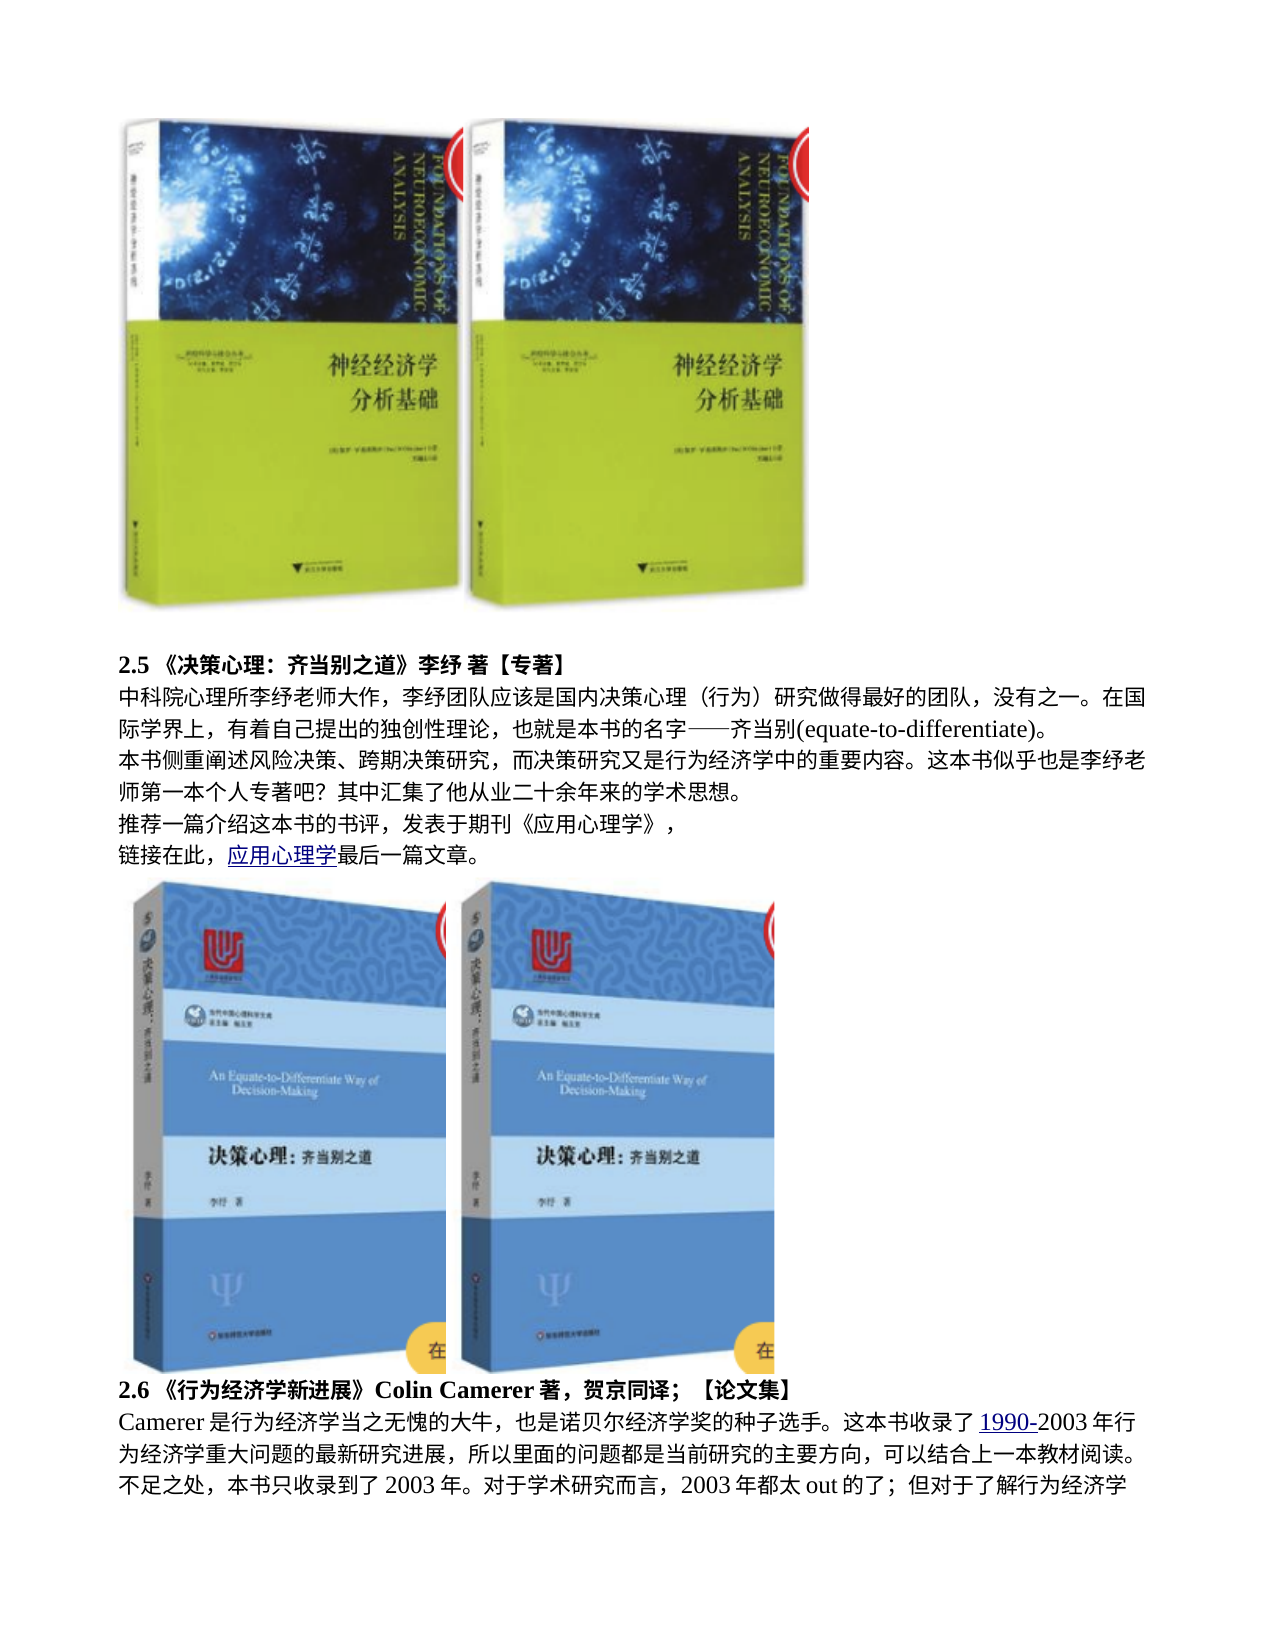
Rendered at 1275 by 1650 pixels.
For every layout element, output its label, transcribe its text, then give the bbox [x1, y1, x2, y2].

text 如果同学们和题主一样，有一定经济学基础，想从理论上更深入了解行为经济学，后面的专业著作类书籍会非常合适（6本），有教材、论文集、个人专著等。 如果同学们本着“科学有趣”的态度，想要了解行为经济学。我非常推荐大家看前面的科普类读物（9本）。这些书不仅诙谐、有趣，还通俗易懂。随便翻翻两三本，就能大致了解行为经济学是干什么的了。 1 科普类 1.1 《“错误的行为”》理查德·塞勒(Richard Thaler)著； Thaler是个地道的行为经济学家，他也是2015年美国经济学会主席（PS：2016年的美国经济学会主席也是个行为经济学家，罗伯特·席勒(Robert Shiller)，难道行为经济学要崛起了啊？）。Thaler入行为经济学的行当稍晚，他是从心理账户(mental account)理论起家的。 现在Thaler也算是行为经济学元老级人物了，这本《错误的行为》有点像学术回忆录，对他研究的问题，以非常通俗易懂的写法著作。阅读这本书，也算是能够阅读行为经济学在美国的发展史了。 1.2 《思考，快与慢》丹尼尔·卡尼曼(Daniel Kahneman)著； Kahneman，2002年诺贝尔经济学奖得主，也是第二位得诺奖的心理学家，第一位是司马贺(Herbert Simon)。 Kahneman也是行为经济学的元老级人物，但说他是行为经济学创始人非常不准确。在他之前，已经有很多人涉足相关研究了，只不过Kahneman构建了行为经济学的整合理论——前景理论，算是行为经济学发展史上的里程碑人物。 这本书也是Kahneman对他学术生涯的总结，只不过写法非常通俗易懂，阅读它也可以了解行为经济学在美国的发展史。 1.3 《决策与判断》斯科特·普劳斯(Scott Plous)著； Plous是个很会写书的人，但他本人在行为经济学历史上是没有学术地位的。但不可否认，他写的这本《决策与判断》非常非常非常有意思，写作思路也非常好，我一直认为，这本书是想了解行为经济学的同学的首选！ 美中不足的是，《决策与判断》一经推出就停止更新了，Plous本人转行做动物研究去了。所以这本书的内容只停留在2000年以前，现在看起来非常老掉牙。 阅读这本书，你能了解行为经济学的大致脉络，但没有办法了解其新进展。 1.4 《怪诞行为学》丹·艾瑞里(Dan Ariely)著； 喜欢Ariely，他总是说自己是个心理学教授（事实上也是~。Ariely非常幽默，写的东西很风趣，是行为经济学中的明星老师。很多人第一次了解行为经济学就是通过这本书，以及他的MOOC。但他和Thaler与Kahneman相比，在学术上则逊色不少。 但怎么说呢，毕竟是科普文，《怪诞行为学》还是很不错的。不过要买就买第一版吧，第二版以及新出的第三版非常不建议看，狗尾续貂之作。 1.5 《助推》理查德·塞勒(Richard Thaler)，卡斯·桑斯坦(Cass Sunstein)著； 仍是Thaler的书，看这本书，你可以了解一个问题，行为经济学怎么用于公共政策上？正如它的名字所表达的，如何“助推”公共政策。所谓行为经济学要顶天立地，它怎么造福全人类呢？书有点老了，是2009年写的。 现在，行为经济学研究越来越受到政府的注意。比如美国有专门的行为经济学小组，为国家建言献策。英国政府也于2010 年成立了隶属于内阁办公室的行为洞察力团队(Behavioral Insight Team）。不知道中国government什么时候会重视行为经济学研究。 1.6 《管理决策中的判断》马克思·巴泽曼(Max Bazerman)著； Bazerman是哈佛大学商学院的教授，也是行为经济学中的明星级人物，和Kahneman有很多合作。但近几年感觉Bazerman退隐江湖了，已经没有什么新研究了。 由于作者的专业背景（商科），这本书着重探讨了行为经济学如何应用于企业管理中？所以，这是一本行为经济学理论用户管理实践的好著作。 1.7 《理性犯的错》托马斯·吉洛维奇(Thomas Gilovich)著； Gilovich也是行为经济学中的元老级人物，他更是社会心理学的泰斗。 这本书更偏向心理学科普读物，围绕着“理性”展开。经济学强调“理性人假设”，这本书则介绍我们的理性在哪些条件下会变得“不理性”。 这本书似乎一直被人们忽视，它着重讨论了行为经济学中的六个重要主题。 1.8 《别做正常的傻瓜》奚凯元(Hsee)著； 说了这么多，再推荐本以汉字书写的科普读物。 奚凯元是芝加哥大学商学院教授，他本人是华裔，因此这本书是以中国人的叙述方法撰写的，所以读起来会和以上的读物有一些不同。但相同的是，非常有趣、易懂，真是又好玩又涨姿势。 1.9 《钓愚》 乔治·阿克洛夫(George A. Akerlof)、罗伯特·席勒(Robert J. Shiller)著。 两位诺贝尔经济学奖得主的著作，从心理与行为视角分析市场的“非理性”，值得一看。 2 专业著作类 2.1 《行为经济学》Nick Wilkinson著，贺京同译；【教材】 如我们所知，行为经济学兼有新古典经济学和心理学的色彩，因此目前国际上有两种研究范式，一种是从经济学视角出发（基于效用最大化的数学演算），另一种从心理学视角出发（行为实验、脑研究、动物研究）。题主的专业是金融学，因此推荐这本从经济学视角写作的“行为经济学”教材。译者贺京同老师也是南开大学行为经济学扛把子。 这本书与传统的中微观经济学的体系是一致的，只是对原有理论的不足进行了阐述，比如补足了显示偏好理论的缺陷。 2.2 《神经经济学：决策与大脑》Paul W.Glimcher，Ernst Fehr，Colin F.Camerer，Russell A. Poldrack等著，周晓林和刘金婷译；【教材】 现在的行为经济学研究，已经借助脑成像fMRI，脑电ERP，以及经颅磁刺激TMS等技术，研究经济行为是如何在大脑内发生的。简单说，就是还原经济行为，分析不同行为是由大脑内哪些区域完成的，试图把经济行为分解成神经活动组合。 相关领域已经积攒了一批大牛，也已形成了一个新的研究方向——神经经济学(Neuroeconomic)。可以说行为经济学是神经经济学的摇篮，而神经经济学则是行为经济学的未来。 《神经经济学：决策与大脑》是第一本神经经济学领域内教材，这本书大概在2010年出了中译本，早些年刚出的时候我读过原版。 译者周晓林教授也是北大认知所的主任，国内比较早地研究了决策的神经机制。 2.3 《超越经济人：人类的亲社会行为与社会偏好》叶航等人著；【论文集】 上面两本都是舶来品，这一本是本土著作。浙江大学跨学科社会科学研究中心(ICSS)出品，叶航教授（经济系前系主任）领衔。ICSS是国内行为经济学研究非常前沿的一个团队。本书是ICSS成员近几年所发表的中文论文的合集，这些论文多发表在《经济研究》《世界经济》《南方经济》等刊物上，其中又以综述类居多。 看这本书，可以了解国内研究者在行为经济学上做了些什么。而且里面的综述文章，可以帮助了解国际上最新的进展有哪些。 叶航教授比较偏神经经济学，所以读这本书，可以让你认识一个你所不了解的经济学世界。 2.4 《神经经济学分析基础》Paul W.Glimcher著，贾拥民 译；【教材】 作者Paul W. Glimcher也是《神经经济学：决策与大脑》一书的作者之一，译者贾拥民是ICSS一员。 这本书是在2010年出版的，2016年下半年出了中译本。从经济学的困境，到行为经济学中的“异象”，再到神经经济学的解释，一气呵成。该书可以从宏观上把握行为经济学的发展、成熟，学术研究必备。 2.5 《决策心理：齐当别之道》李纾 著【专著】 中科院心理所李纾老师大作，李纾团队应该是国内决策心理（行为）研究做得最好的团队，没有之一。在国际学界上，有着自己提出的独创性理论，也就是本书的名字——齐当别(equate-to-differentiate)。 本书侧重阐述风险决策、跨期决策研究，而决策研究又是行为经济学中的重要内容。这本书似乎也是李纾老师第一本个人专著吧？其中汇集了他从业二十余年来的学术思想。 推荐一篇介绍这本书的书评，发表于期刊《应用心理学》， 链接在此，应用心理学最后一篇文章。 2.6 《行为经济学新进展》Colin Camerer著，贺京同译；【论文集】 Camerer是行为经济学当之无愧的大牛，也是诺贝尔经济学奖的种子选手。这本书收录了1990-2003年行为经济学重大问题的最新研究进展，所以里面的问题都是当前研究的主要方向，可以结合上一本教材阅读。 不足之处，本书只收录到了2003年。对于学术研究而言，2003年都太out的了；但对于了解行为经济学（特别是行为经济学在学术领域的现状）会大有裨益。 感谢 [118, 118, 1157, 1500]
picture [118, 118, 809, 620]
picture [118, 870, 775, 1374]
